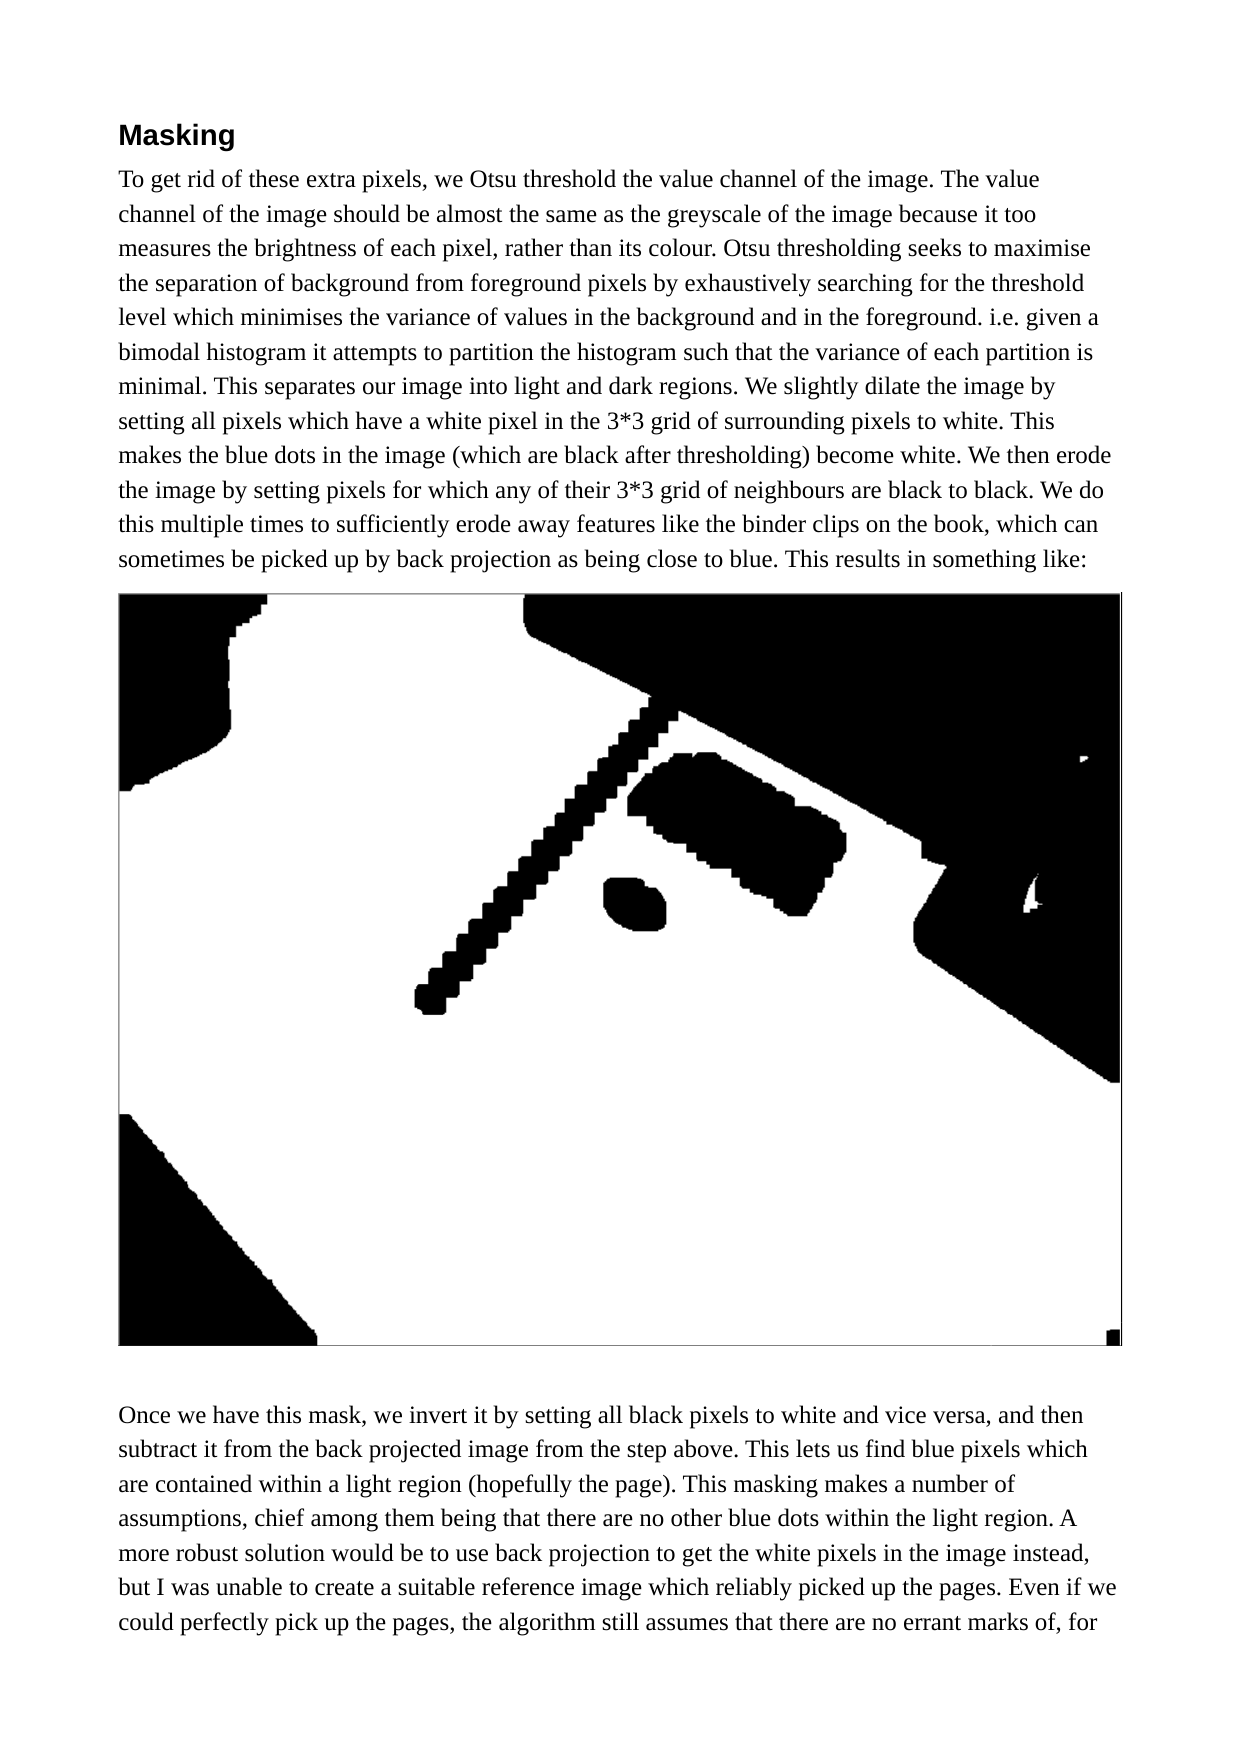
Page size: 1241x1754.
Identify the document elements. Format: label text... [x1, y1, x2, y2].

text Once we have this mask, we invert it by setting all black pixels to white and vice versa, and then subtract it from the back projected image from the step above. This lets us find blue pixels which are contained within a light region (hopefully the page). This masking makes a number of assumptions, chief among them being that there are no other blue dots within the light region. A more robust solution would be to use back projection to get the white pixels in the image instead, but I was unable to create a suitable reference image which reliably picked up the pages. Even if we could perfectly pick up the pages, the algorithm still assumes that there are no errant marks of, for [118, 1400, 1122, 1636]
text To get rid of these extra pixels, we Otsu threshold the value channel of the image. The value channel of the image should be almost the same as the greyscale of the image because it too measures the brightness of each pixel, rather than its colour. Otsu thresholding seeks to maximise the separation of background from foreground pixels by exhaustively searching for the threshold level which minimises the variance of values in the background and in the foreground. i.e. given a bimodal histogram it attempts to partition the histogram such that the variance of each partition is minimal. This separates our image into light and dark regions. We slightly dilate the image by setting all pixels which have a white pixel in the 3*3 grid of surrounding pixels to white. This makes the blue dots in the image (which are black after thresholding) become white. We then erode the image by setting pixels for which any of their 3*3 grid of neighbours are black to black. We do this multiple times to sufficiently erode away features like the binder clips on the book, which can sometimes be picked up by back projection as being close to blue. This results in something like: [118, 164, 1122, 572]
picture [118, 592, 1123, 1346]
subtitle Masking [118, 118, 1122, 152]
